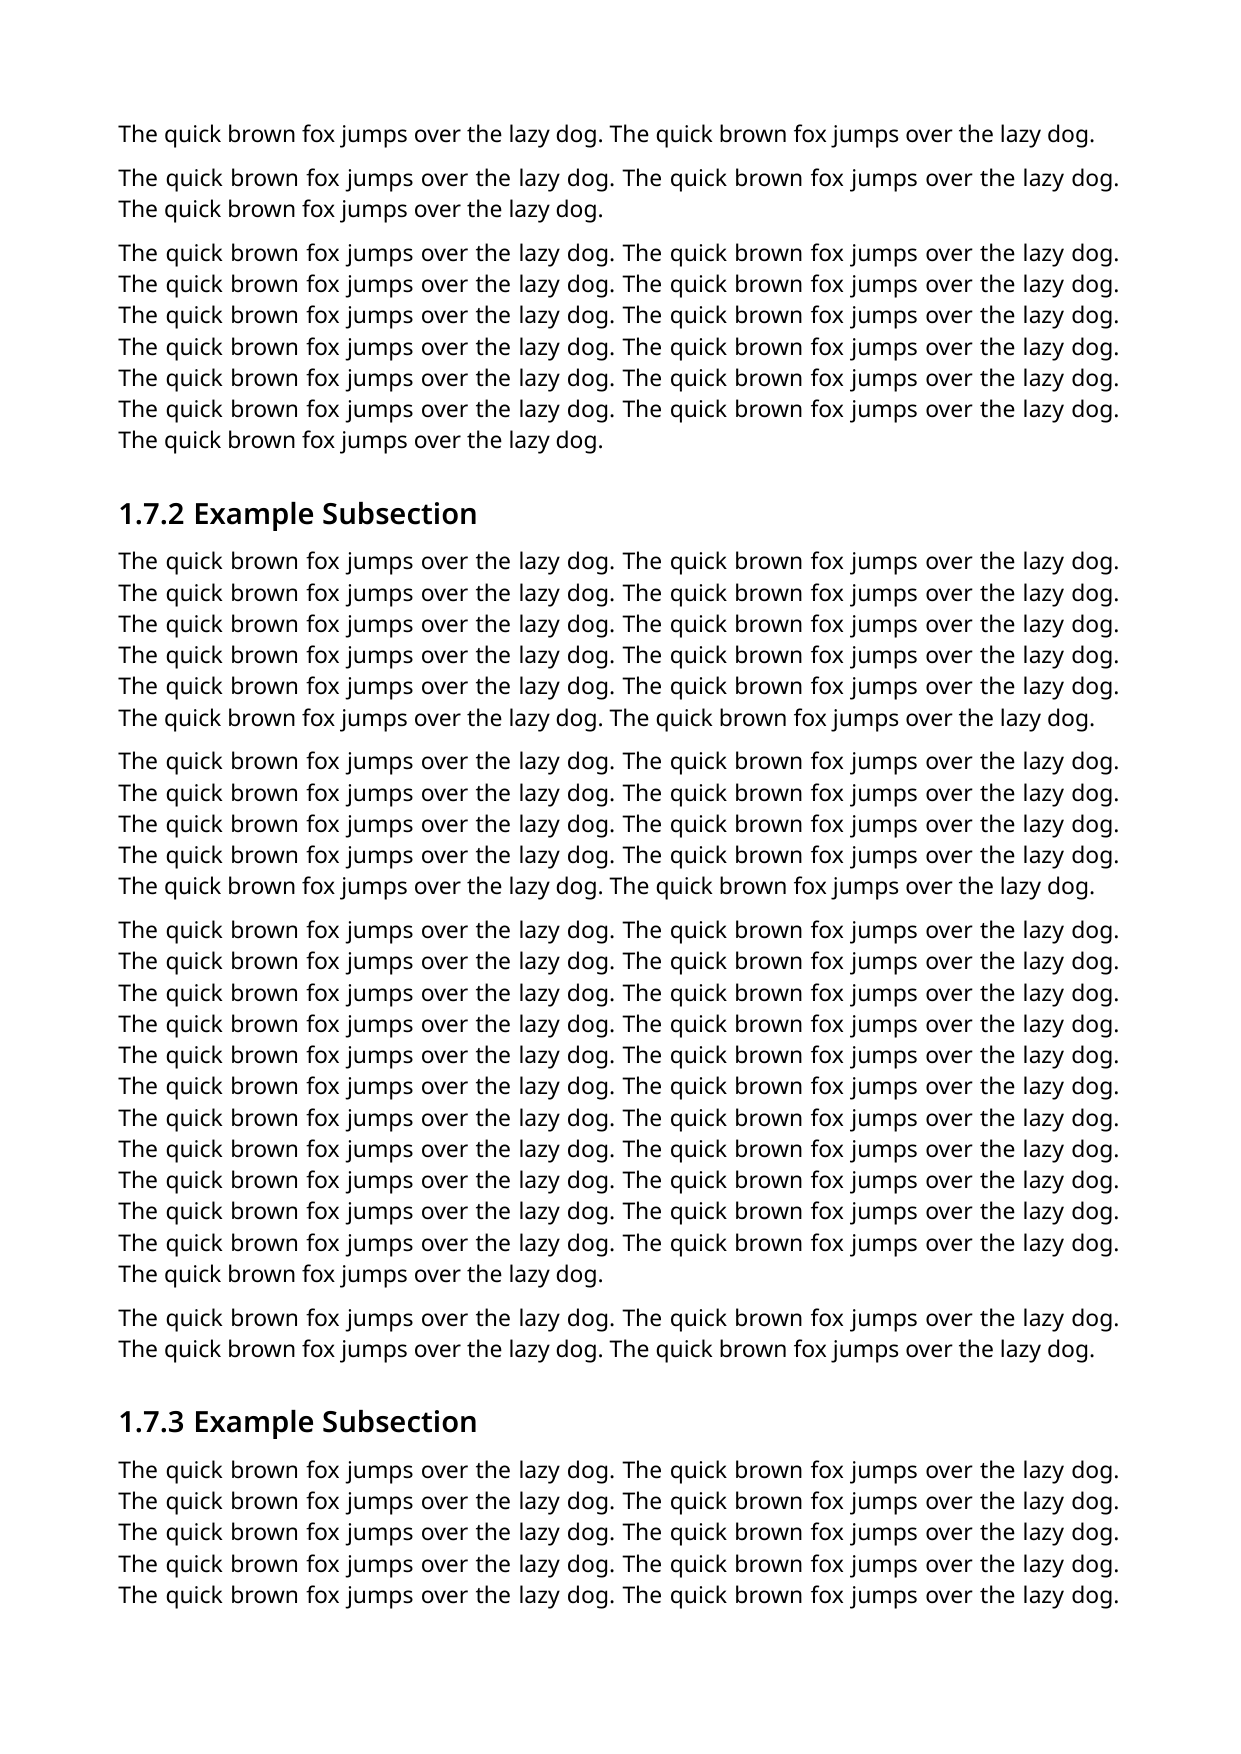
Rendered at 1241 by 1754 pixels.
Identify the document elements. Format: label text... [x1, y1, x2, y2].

text The quick brown fox jumps over the lazy dog. The quick brown fox jumps over the lazy dog. The quick brown fox jumps over the lazy dog. The quick brown fox jumps over the lazy dog. The quick brown fox jumps over the lazy dog. The quick brown fox jumps over the lazy dog. The quick brown fox jumps over the lazy dog. The quick brown fox jumps over the lazy dog. The quick brown fox jumps over the lazy dog. The quick brown fox jumps over the lazy dog. The quick brown fox jumps over the lazy dog. The quick brown fox jumps over the lazy dog. The quick brown fox jumps over the lazy dog. [118, 237, 1122, 456]
text The quick brown fox jumps over the lazy dog. The quick brown fox jumps over the lazy dog. The quick brown fox jumps over the lazy dog. The quick brown fox jumps over the lazy dog. [118, 1302, 1122, 1364]
text The quick brown fox jumps over the lazy dog. The quick brown fox jumps over the lazy dog. The quick brown fox jumps over the lazy dog. The quick brown fox jumps over the lazy dog. The quick brown fox jumps over the lazy dog. The quick brown fox jumps over the lazy dog. The quick brown fox jumps over the lazy dog. The quick brown fox jumps over the lazy dog. The quick brown fox jumps over the lazy dog. The quick brown fox jumps over the lazy dog. [118, 745, 1122, 902]
text The quick brown fox jumps over the lazy dog. The quick brown fox jumps over the lazy dog. The quick brown fox jumps over the lazy dog. The quick brown fox jumps over the lazy dog. The quick brown fox jumps over the lazy dog. The quick brown fox jumps over the lazy dog. The quick brown fox jumps over the lazy dog. The quick brown fox jumps over the lazy dog. The quick brown fox jumps over the lazy dog. The quick brown fox jumps over the lazy dog. The quick brown fox jumps over the lazy dog. The quick brown fox jumps over the lazy dog. The quick brown fox jumps over the lazy dog. The quick brown fox jumps over the lazy dog. The quick brown fox jumps over the lazy dog. The quick brown fox jumps over the lazy dog. The quick brown fox jumps over the lazy dog. The quick brown fox jumps over the lazy dog. The quick brown fox jumps over the lazy dog. The quick brown fox jumps over the lazy dog. The quick brown fox jumps over the lazy dog. The quick brown fox jumps over the lazy dog. The quick brown fox jumps over the lazy dog. [118, 914, 1122, 1289]
text The quick brown fox jumps over the lazy dog. The quick brown fox jumps over the lazy dog. The quick brown fox jumps over the lazy dog. The quick brown fox jumps over the lazy dog. The quick brown fox jumps over the lazy dog. The quick brown fox jumps over the lazy dog. The quick brown fox jumps over the lazy dog. The quick brown fox jumps over the lazy dog. The quick brown fox jumps over the lazy dog. The quick brown fox jumps over the lazy dog. [118, 1454, 1122, 1610]
subtitle Example Subsection [118, 1402, 1122, 1441]
text The quick brown fox jumps over the lazy dog. The quick brown fox jumps over the lazy dog. The quick brown fox jumps over the lazy dog. [118, 162, 1122, 224]
text The quick brown fox jumps over the lazy dog. The quick brown fox jumps over the lazy dog. [118, 118, 1122, 149]
subtitle Example Subsection [118, 493, 1122, 533]
text The quick brown fox jumps over the lazy dog. The quick brown fox jumps over the lazy dog. The quick brown fox jumps over the lazy dog. The quick brown fox jumps over the lazy dog. The quick brown fox jumps over the lazy dog. The quick brown fox jumps over the lazy dog. The quick brown fox jumps over the lazy dog. The quick brown fox jumps over the lazy dog. The quick brown fox jumps over the lazy dog. The quick brown fox jumps over the lazy dog. The quick brown fox jumps over the lazy dog. The quick brown fox jumps over the lazy dog. [118, 545, 1122, 733]
